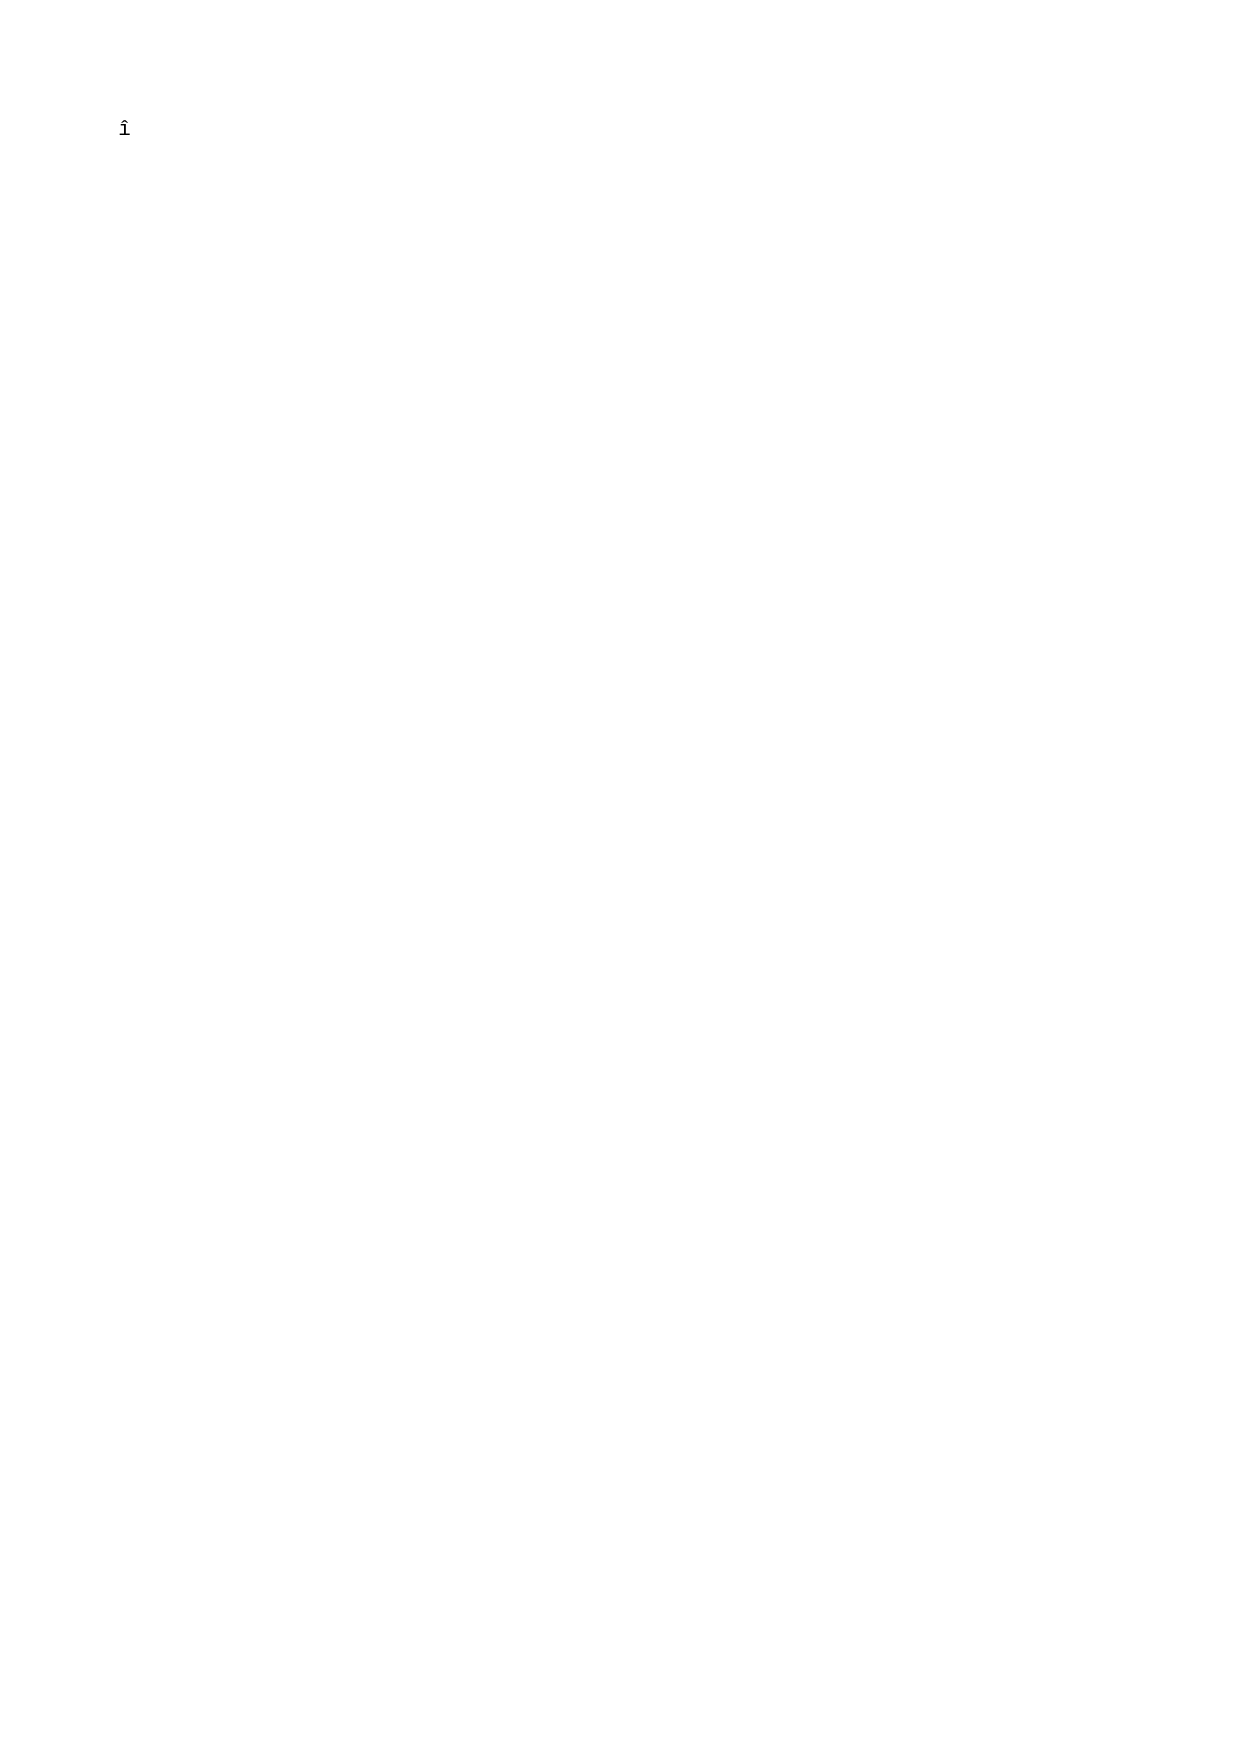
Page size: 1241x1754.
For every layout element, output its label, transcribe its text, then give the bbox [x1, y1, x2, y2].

text î [118, 118, 1122, 142]
